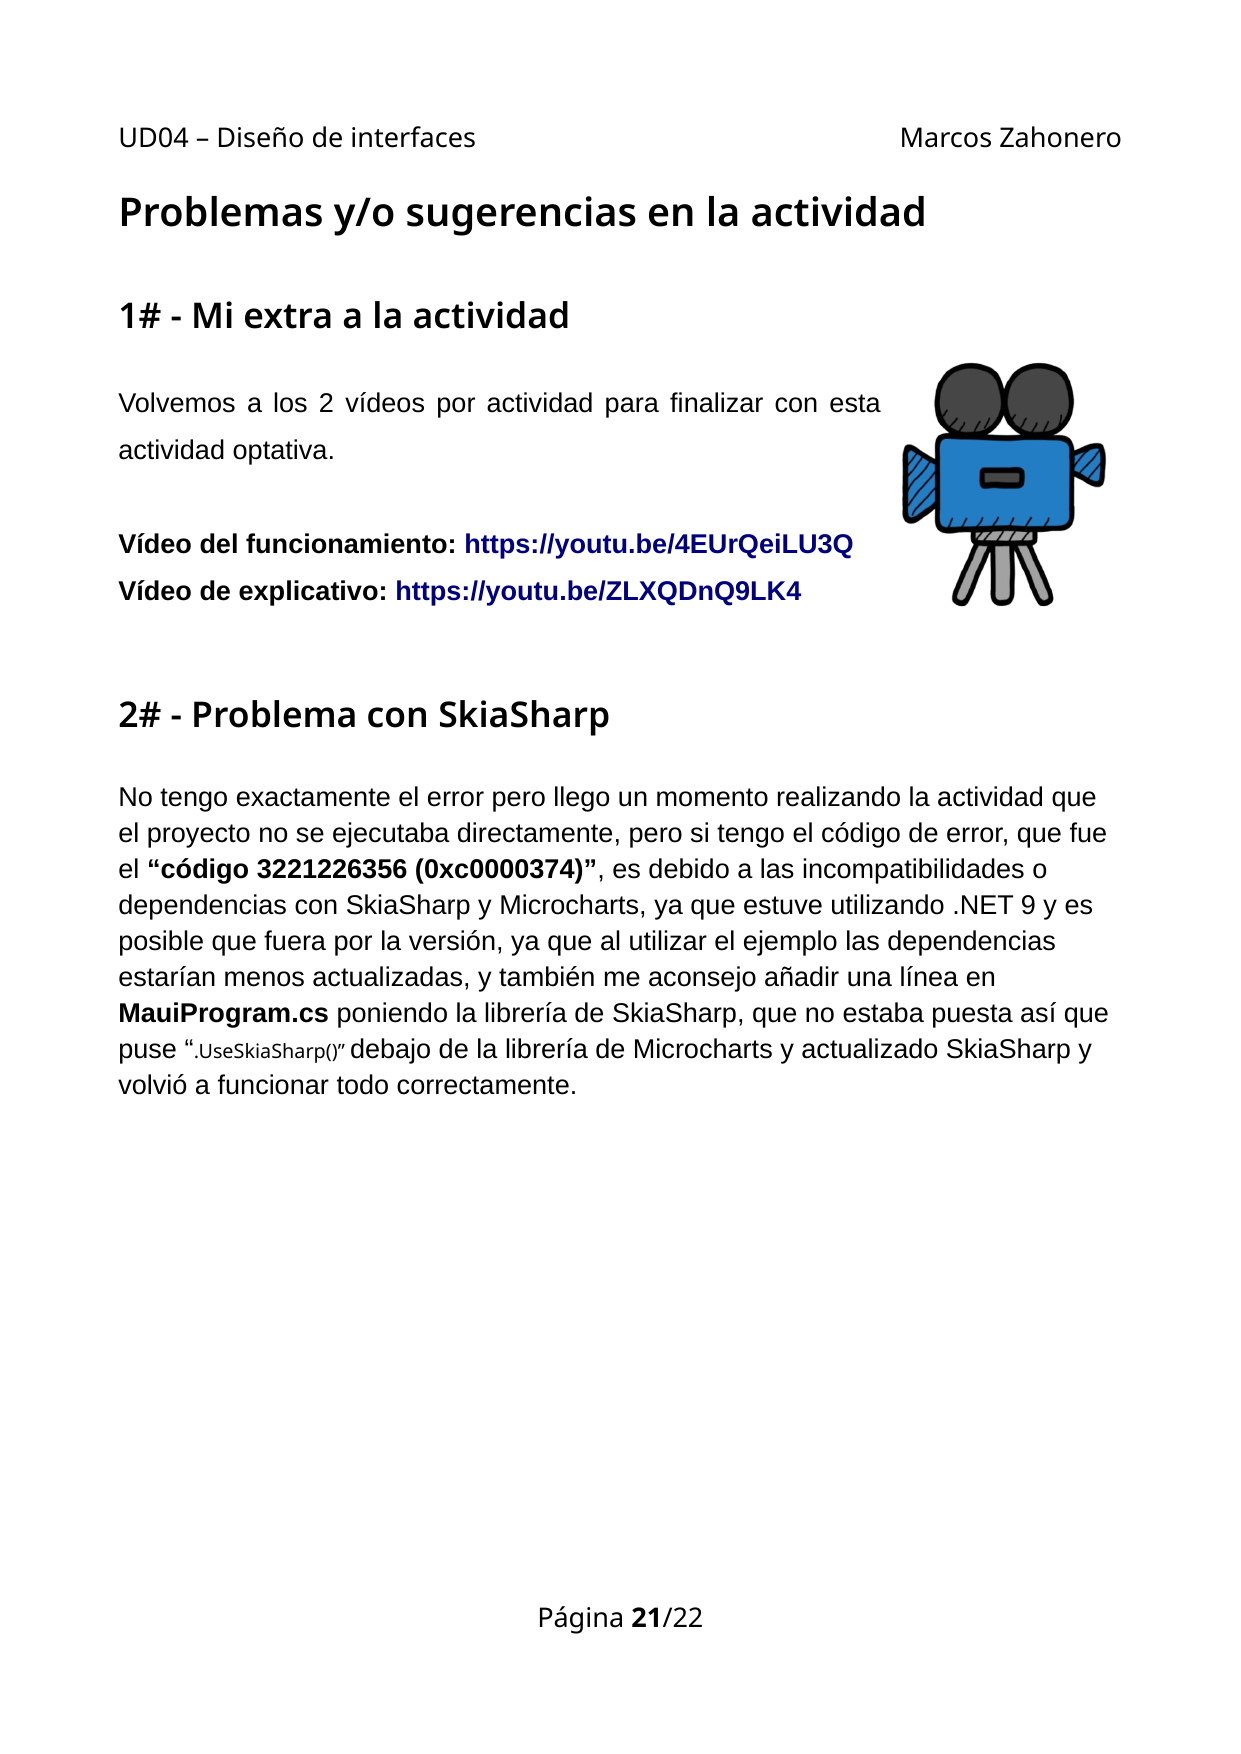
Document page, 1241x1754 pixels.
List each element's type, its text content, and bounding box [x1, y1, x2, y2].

subtitle 2# - Problema con SkiaSharp [118, 689, 1122, 737]
subtitle 1# - Mi extra a la actividad [118, 291, 1122, 339]
picture [881, 362, 1112, 609]
subtitle Problemas y/o sugerencias en la actividad [118, 184, 1122, 238]
text No tengo exactamente el error pero llego un momento realizando la actividad que el proyecto no se ejecutaba directamente, pero si tengo el código de error, que fue el “código 3221226356 (0xc0000374)”, es debido a las incompatibilidades o dependencias con SkiaSharp y Microcharts, ya que estuve utilizando .NET 9 y es posible que fuera por la versión, ya que al utilizar el ejemplo las dependencias estarían menos actualizadas, y también me aconsejo añadir una línea en MauiProgram.cs poniendo la librería de SkiaSharp, que no estaba puesta así que puse “.UseSkiaSharp()” debajo de la librería de Microcharts y actualizado SkiaSharp y volvió a funcionar todo correctamente. [118, 781, 1122, 1100]
text Vídeo de explicativo: https://youtu.be/ZLXQDnQ9LK4 [118, 575, 881, 606]
text Volvemos a los 2 vídeos por actividad para finalizar con esta actividad optativa. [118, 387, 881, 465]
text Vídeo del funcionamiento: https://youtu.be/4EUrQeiLU3Q [118, 528, 881, 559]
